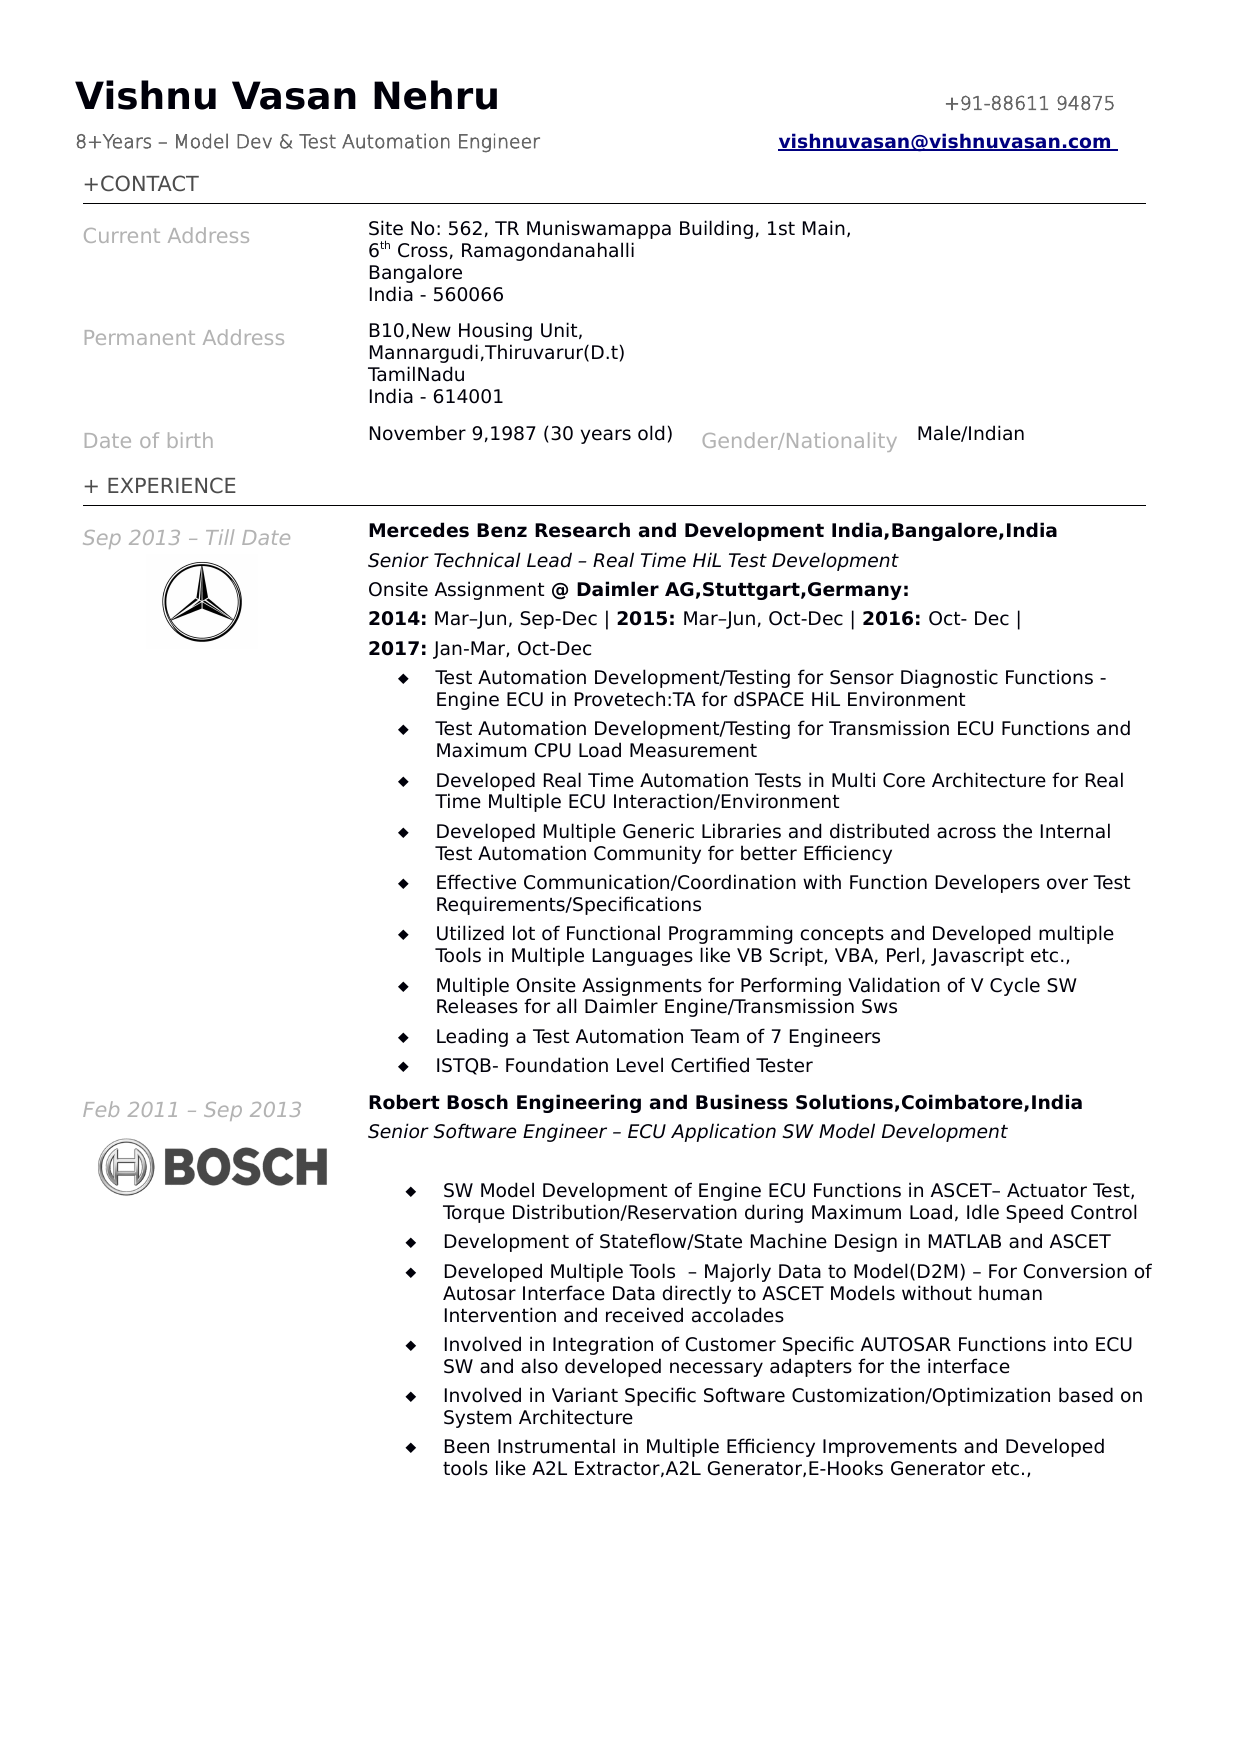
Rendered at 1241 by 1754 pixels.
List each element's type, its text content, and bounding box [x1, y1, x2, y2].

picture [97, 1135, 333, 1198]
table_cell +CONTACT [75, 165, 1153, 211]
table_cell Mercedes Benz Research and Development India,Bangalore,India Senior Technical Lead – Real Time HiL Test Development Onsite Assignment @ Daimler AG,Stuttgart,Germany: 2014: Mar–Jun, Sep-Dec | 2015: Mar–Jun, Oct-Dec | 2016: Oct- Dec | 2017: Jan-Mar, Oct-Dec Test Automation Development/Testing for Sensor Diagnostic Functions - Engine ECU in Provetech:TA for dSPACE HiL Environment Test Automation Development/Testing for Transmission ECU Functions and Maximum CPU Load Measurement Developed Real Time Automation Tests in Multi Core Architecture for Real Time Multiple ECU Interaction/Environment Developed Multiple Generic Libraries and distributed across the Internal Test Automation Community for better Efficiency Effective Communication/Coordination with Function Developers over Test Requirements/Specifications Utilized lot of Functional Programming concepts and Developed multiple Tools in Multiple Languages like VB Script, VBA, Perl, Javascript etc., Multiple Onsite Assignments for Performing Validation of V Cycle SW Releases for all Daimler Engine/Transmission Sws Leading a Test Automation Team of 7 Engineers ISTQB- Foundation Level Certified Tester [360, 513, 1153, 1084]
table_cell + EXPERIENCE [75, 467, 1153, 513]
table_cell B10,New Housing Unit, Mannargudi,Thiruvarur(D.t) TamilNadu India - 614001 [360, 313, 1153, 416]
table_cell Sep 2013 – Till Date [75, 513, 360, 1084]
table_cell Current Address [75, 211, 360, 313]
table_cell Site No: 562, TR Muniswamappa Building, 1st Main, 6th Cross, Ramagondanahalli Bangalore India - 560066 [360, 211, 1153, 313]
picture [146, 554, 258, 649]
table_header Vishnu Vasan Nehru +91-88611 94875 8+Years – Model Dev & Test Automation Engineer vishnuvasan@vishnuvasan.com [75, 75, 1153, 164]
table_cell Date of birth [75, 416, 360, 467]
table_cell Feb 2011 – Sep 2013 [75, 1085, 360, 1634]
table_cell Gender/Nationality [694, 416, 909, 467]
table_cell Robert Bosch Engineering and Business Solutions,Coimbatore,India Senior Software Engineer – ECU Application SW Model Development SW Model Development of Engine ECU Functions in ASCET– Actuator Test, Torque Distribution/Reservation during Maximum Load, Idle Speed Control Development of Stateflow/State Machine Design in MATLAB and ASCET Developed Multiple Tools – Majorly Data to Model(D2M) – For Conversion of Autosar Interface Data directly to ASCET Models without human Intervention and received accolades Involved in Integration of Customer Specific AUTOSAR Functions into ECU SW and also developed necessary adapters for the interface Involved in Variant Specific Software Customization/Optimization based on System Architecture Been Instrumental in Multiple Efficiency Improvements and Developed tools like A2L Extractor,A2L Generator,E-Hooks Generator etc., [360, 1085, 1153, 1634]
table_cell November 9,1987 (30 years old) [360, 416, 693, 467]
table_cell Permanent Address [75, 313, 360, 416]
table_cell Male/Indian [909, 416, 1153, 467]
